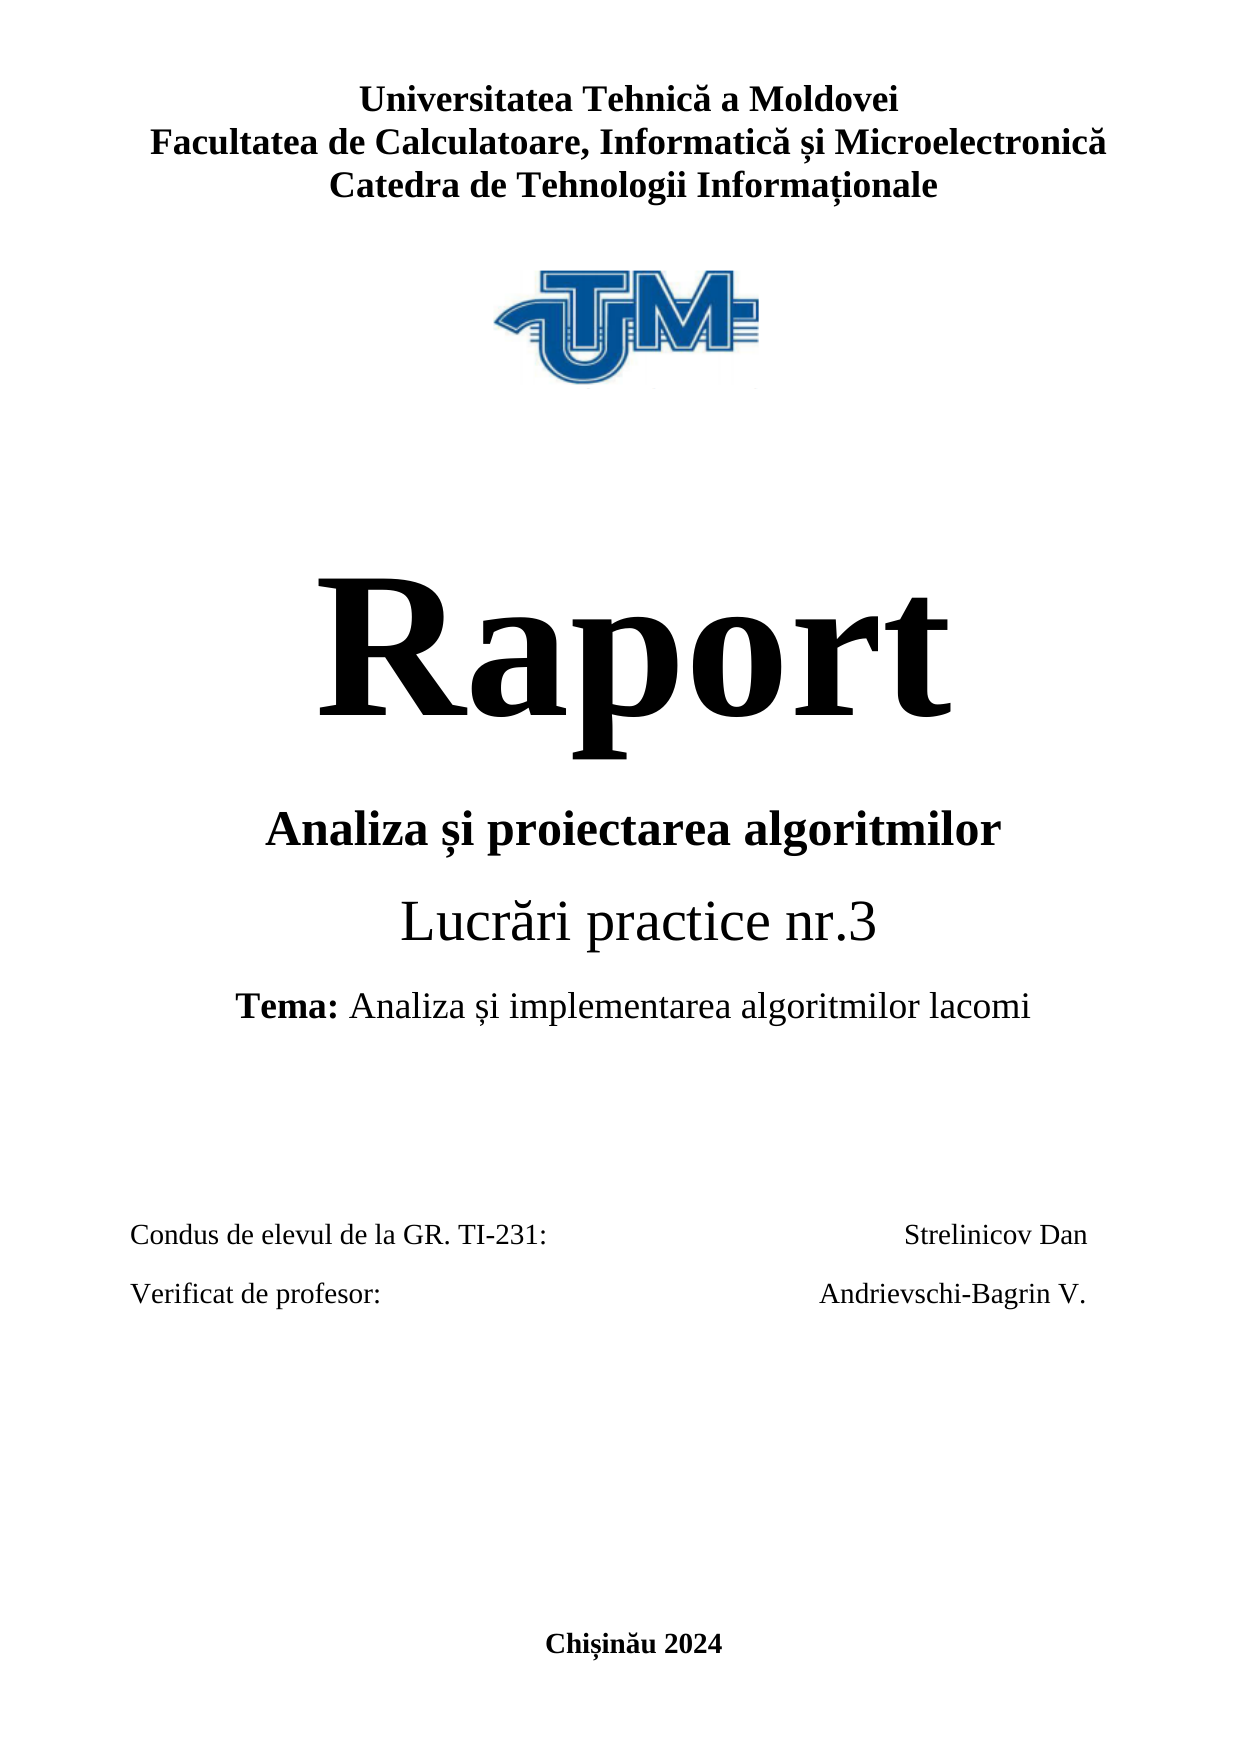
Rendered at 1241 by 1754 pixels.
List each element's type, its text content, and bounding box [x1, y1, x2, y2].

text Tema: Analiza și implementarea algoritmilor lacomi [130, 984, 1137, 1027]
text Lucrări practice nr.3 [130, 886, 1137, 953]
text Analiza și proiectarea algoritmilor [130, 799, 1137, 856]
text Universitatea Tehnică a Moldovei Facultatea de Calculatoare, Informatică și Microelectronică Catedra de Tehnologii Informaționale [130, 76, 1137, 206]
text Verificat de profesor: Andrievschi-Bagrin V. [130, 1276, 1137, 1310]
text Condus de elevul de la GR. TI-231: Strelinicov Dan [130, 1217, 1137, 1250]
text Chișinău 2024 [130, 1626, 1137, 1660]
text Raport [130, 521, 1137, 761]
